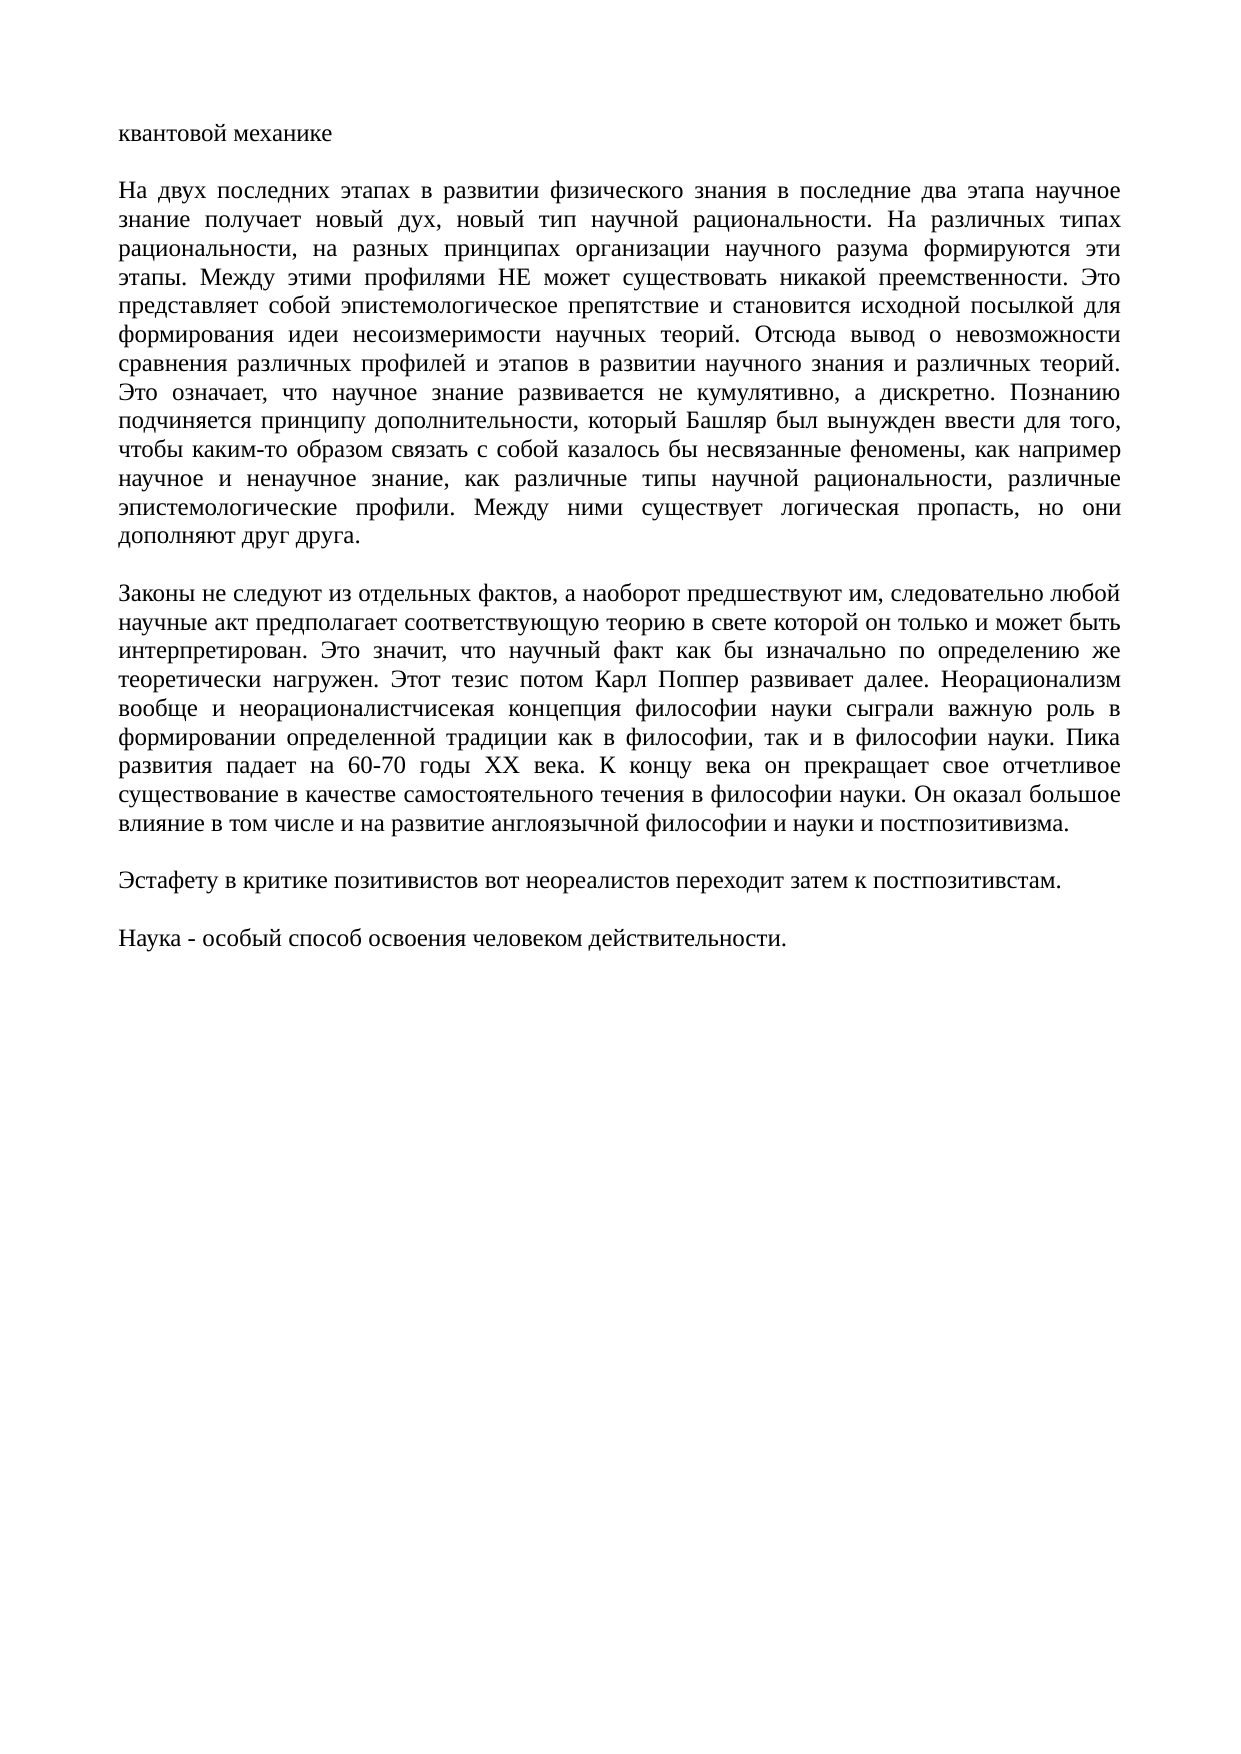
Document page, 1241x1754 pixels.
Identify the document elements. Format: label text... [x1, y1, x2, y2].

text Эстафету в критике позитивистов вот неореалистов переходит затем к постпозитивстам. [118, 866, 1122, 894]
text Законы не следуют из отдельных фактов, а наоборот предшествуют им, следовательно любой научные акт предполагает соответствующую теорию в свете которой он только и может быть интерпретирован. Это значит, что научный факт как бы изначально по определению же теоретически нагружен. Этот тезис потом Карл Поппер развивает далее. Неорационализм вообще и неорационалистчисекая концепция философии науки сыграли важную роль в формировании определенной традиции как в философии, так и в философии науки. Пика развития падает на 60-70 годы ХХ века. К концу века он прекращает свое отчетливое существование в качестве самостоятельного течения в философии науки. Он оказал большое влияние в том числе и на развитие англоязычной философии и науки и постпозитивизма. [118, 578, 1122, 837]
text На двух последних этапах в развитии физического знания в последние два этапа научное знание получает новый дух, новый тип научной рациональности. На различных типах рациональности, на разных принципах организации научного разума формируются эти этапы. Между этими профилями НЕ может существовать никакой преемственности. Это представляет собой эпистемологическое препятствие и становится исходной посылкой для формирования идеи несоизмеримости научных теорий. Отсюда вывод о невозможности сравнения различных профилей и этапов в развитии научного знания и различных теорий. Это означает, что научное знание развивается не кумулятивно, а дискретно. Познанию подчиняется принципу дополнительности, который Башляр был вынужден ввести для того, чтобы каким-то образом связать с собой казалось бы несвязанные феномены, как например научное и ненаучное знание, как различные типы научной рациональности, различные эпистемологические профили. Между ними существует логическая пропасть, но они дополняют друг друга. [118, 176, 1122, 549]
text квантовой механике [118, 118, 1122, 147]
text Наука - особый способ освоения человеком действительности. [118, 923, 1122, 952]
